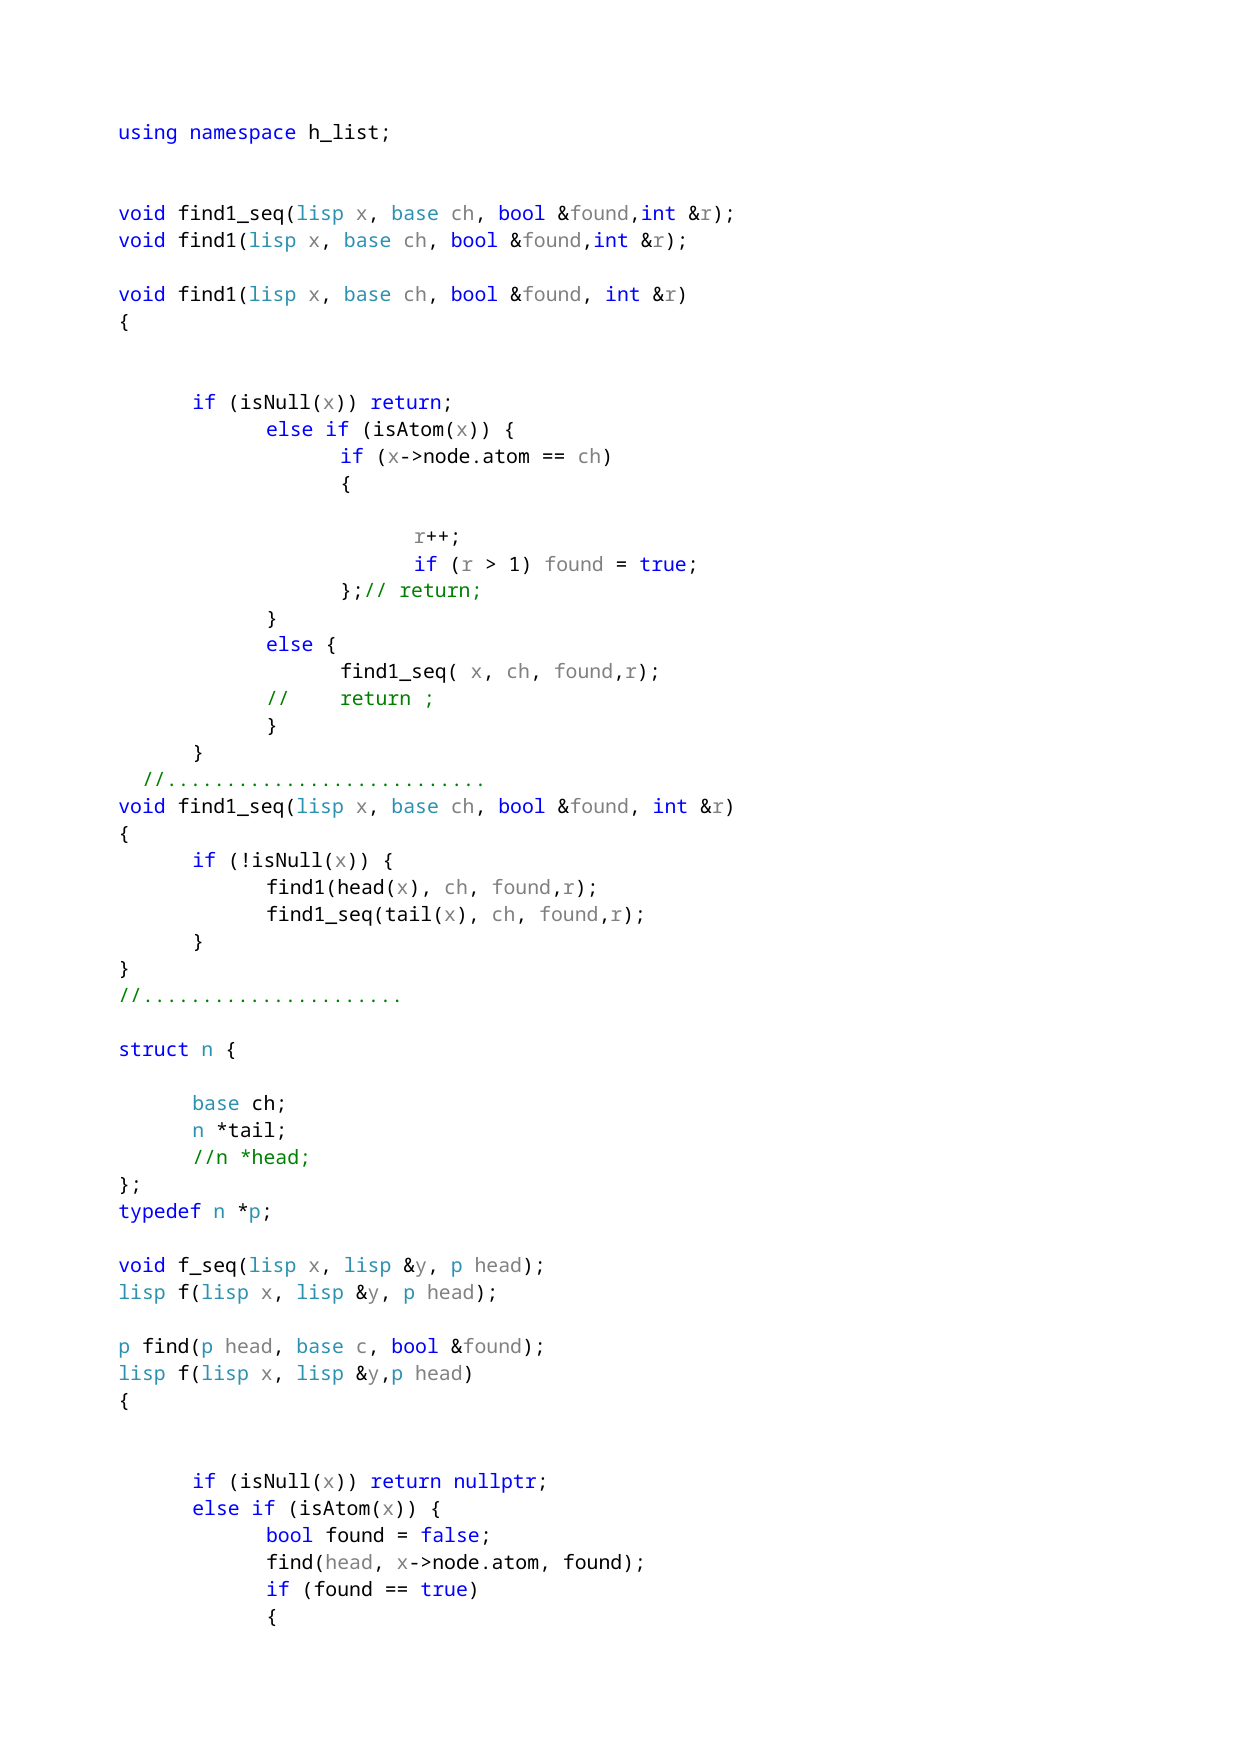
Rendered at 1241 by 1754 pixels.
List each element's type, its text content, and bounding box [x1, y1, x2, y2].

text r++; [118, 523, 1122, 550]
text if (isNull(x)) return nullptr; [118, 1467, 1122, 1494]
text lisp f(lisp x, lisp &y, p head); [118, 1278, 1122, 1305]
text else if (isAtom(x)) { [118, 1494, 1122, 1521]
text lisp f(lisp x, lisp &y,p head) [118, 1359, 1122, 1386]
text };// return; [118, 577, 1122, 604]
text if (found == true) [118, 1575, 1122, 1602]
text } [118, 954, 1122, 981]
text { [118, 1386, 1122, 1413]
text //n *head; [118, 1143, 1122, 1170]
text { [118, 469, 1122, 496]
text void find1(lisp x, base ch, bool &found, int &r) [118, 280, 1122, 307]
text find1_seq(tail(x), ch, found,r); [118, 901, 1122, 927]
text if (isNull(x)) return; [118, 388, 1122, 415]
text // return ; [118, 685, 1122, 712]
text else { [118, 631, 1122, 658]
text if (!isNull(x)) { [118, 847, 1122, 873]
text typedef n *p; [118, 1197, 1122, 1224]
text //...................... [118, 981, 1122, 1008]
text }; [118, 1170, 1122, 1197]
text } [118, 712, 1122, 739]
text void find1(lisp x, base ch, bool &found,int &r); [118, 226, 1122, 253]
text else if (isAtom(x)) { [118, 415, 1122, 442]
text void find1_seq(lisp x, base ch, bool &found, int &r) [118, 793, 1122, 819]
text void f_seq(lisp x, lisp &y, p head); [118, 1251, 1122, 1278]
text p find(p head, base c, bool &found); [118, 1332, 1122, 1359]
text } [118, 604, 1122, 631]
text struct n { [118, 1035, 1122, 1062]
text find1_seq( x, ch, found,r); [118, 658, 1122, 685]
text { [118, 1602, 1122, 1629]
text find(head, x->node.atom, found); [118, 1548, 1122, 1575]
text { [118, 307, 1122, 334]
text if (r > 1) found = true; [118, 550, 1122, 577]
text find1(head(x), ch, found,r); [118, 873, 1122, 901]
text } [118, 927, 1122, 954]
text { [118, 819, 1122, 847]
text if (x->node.atom == ch) [118, 442, 1122, 469]
text } [118, 739, 1122, 766]
text base ch; [118, 1089, 1122, 1116]
text //........................... [118, 766, 1122, 793]
text bool found = false; [118, 1521, 1122, 1548]
text n *tail; [118, 1116, 1122, 1143]
text void find1_seq(lisp x, base ch, bool &found,int &r); [118, 199, 1122, 226]
text using namespace h_list; [118, 118, 1122, 145]
